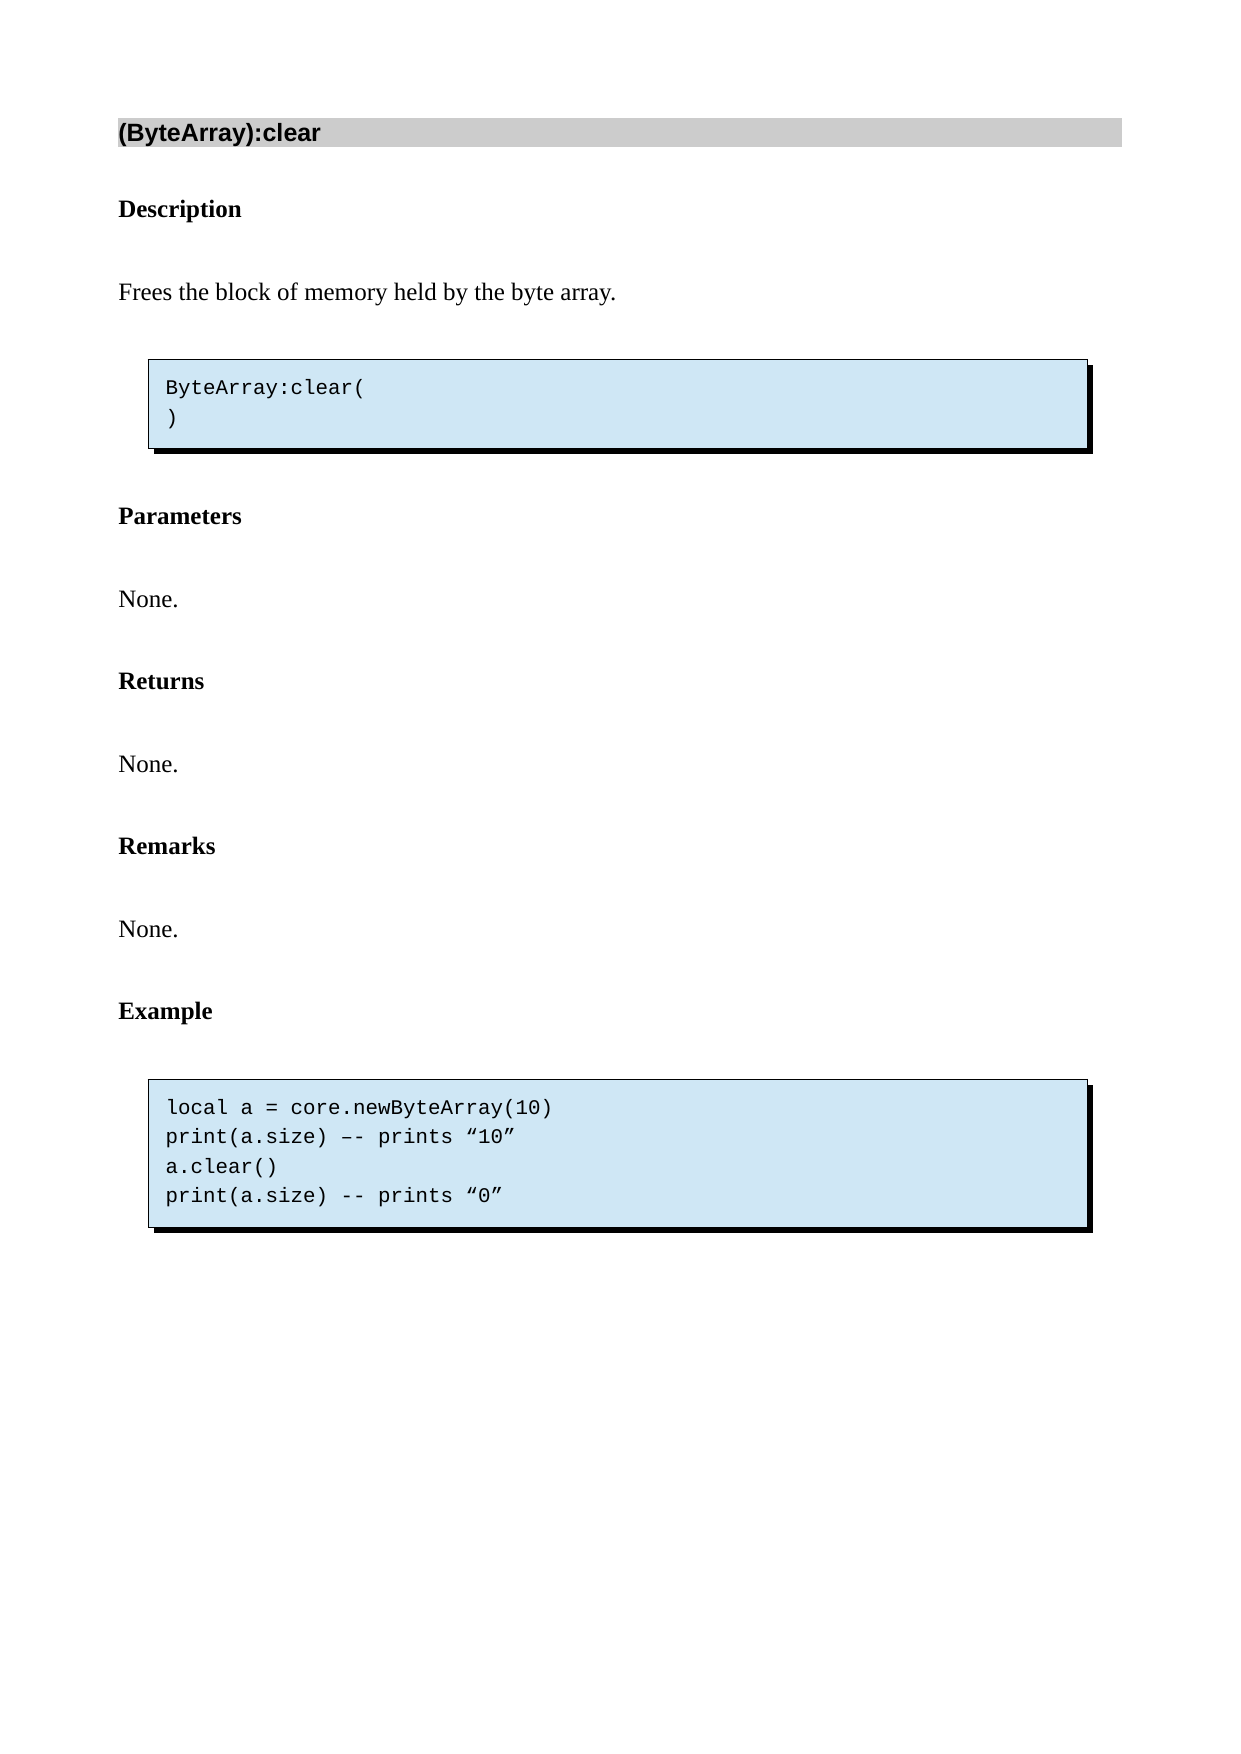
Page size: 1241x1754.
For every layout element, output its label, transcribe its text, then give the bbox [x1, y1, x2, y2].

text local a = core.newByteArray(10) [149, 1080, 1087, 1108]
subtitle (ByteArray):clear [118, 118, 1122, 147]
text print(a.size) -- prints “0” [149, 1168, 1087, 1227]
text Example [118, 996, 1122, 1025]
text Frees the block of memory held by the byte array. [118, 277, 1122, 306]
text a.clear() [149, 1138, 1087, 1168]
text Parameters [118, 501, 1122, 530]
text ByteArray:clear( [149, 360, 1087, 389]
text Remarks [118, 831, 1122, 860]
text ) [149, 389, 1087, 448]
text None. [118, 914, 1122, 943]
text Returns [118, 666, 1122, 695]
text None. [118, 584, 1122, 613]
text Description [118, 194, 1122, 223]
text print(a.size) –- prints “10” [149, 1108, 1087, 1138]
text None. [118, 749, 1122, 778]
